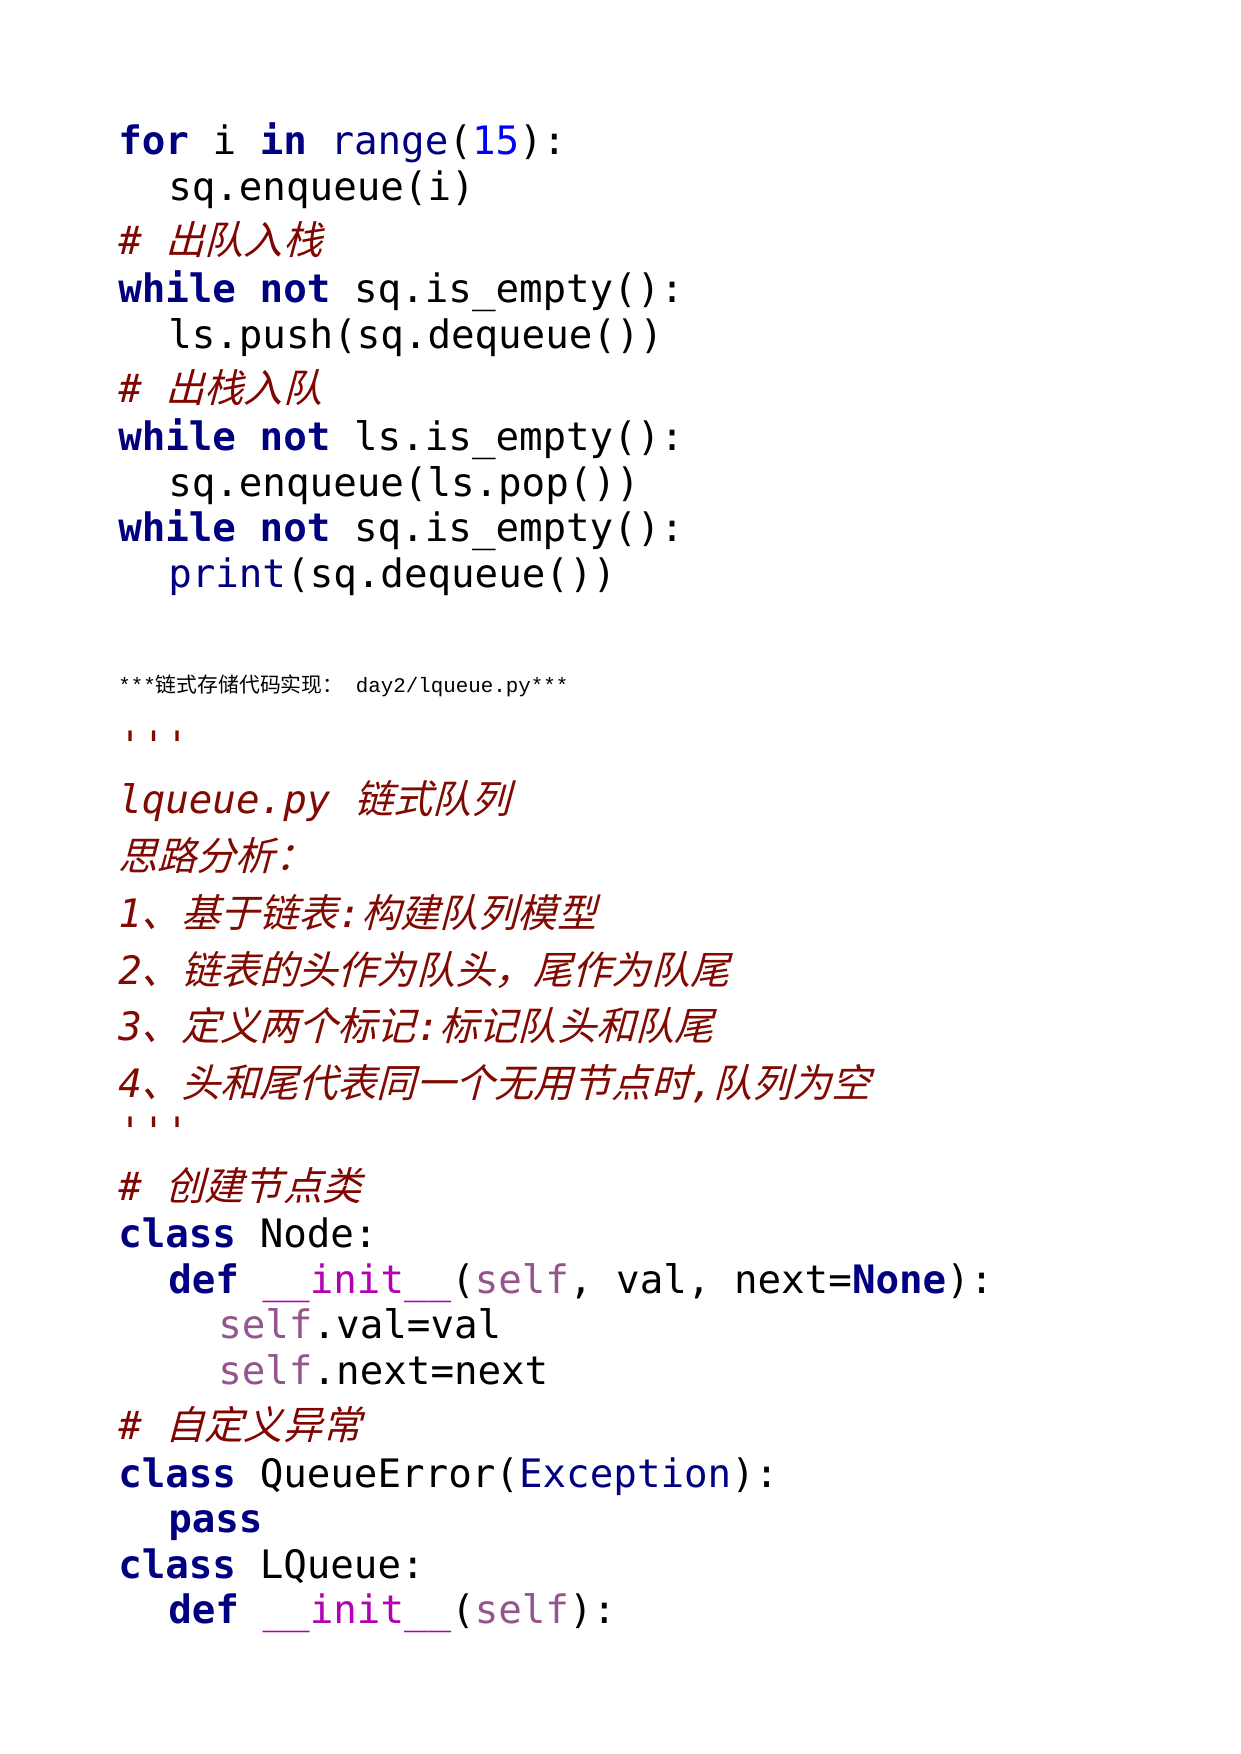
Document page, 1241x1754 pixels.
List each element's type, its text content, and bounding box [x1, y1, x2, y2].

text # 出栈入队 [118, 357, 1122, 414]
text class QueueError(Exception): [118, 1451, 1122, 1496]
text 4、头和尾代表同一个无用节点时,队列为空 [118, 1052, 1122, 1109]
text def __init__(self): [118, 1587, 1122, 1633]
text # 创建节点类 [118, 1154, 1122, 1211]
text ''' [118, 1109, 1122, 1154]
text while not sq.is_empty(): [118, 266, 1122, 312]
text ls.push(sq.dequeue()) [118, 312, 1122, 357]
text lqueue.py 链式队列 [118, 768, 1122, 825]
text class Node: [118, 1211, 1122, 1257]
text class LQueue: [118, 1542, 1122, 1587]
text print(sq.dequeue()) [118, 551, 1122, 597]
text for i in range(15): [118, 118, 1122, 164]
text ''' [118, 723, 1122, 768]
text while not ls.is_empty(): [118, 414, 1122, 460]
text # 出队入栈 [118, 209, 1122, 266]
text 1、基于链表:构建队列模型 [118, 882, 1122, 939]
text while not sq.is_empty(): [118, 505, 1122, 551]
text 2、链表的头作为队头，尾作为队尾 [118, 939, 1122, 995]
text # 自定义异常 [118, 1394, 1122, 1451]
text 3、定义两个标记:标记队头和队尾 [118, 995, 1122, 1052]
text self.val=val [118, 1303, 1122, 1348]
text self.next=next [118, 1348, 1122, 1394]
text pass [118, 1496, 1122, 1542]
text 思路分析： [118, 825, 1122, 882]
text sq.enqueue(i) [118, 164, 1122, 209]
text ***链式存储代码实现： day2/lqueue.py*** [118, 673, 1122, 699]
text def __init__(self, val, next=None): [118, 1257, 1122, 1303]
text sq.enqueue(ls.pop()) [118, 460, 1122, 505]
